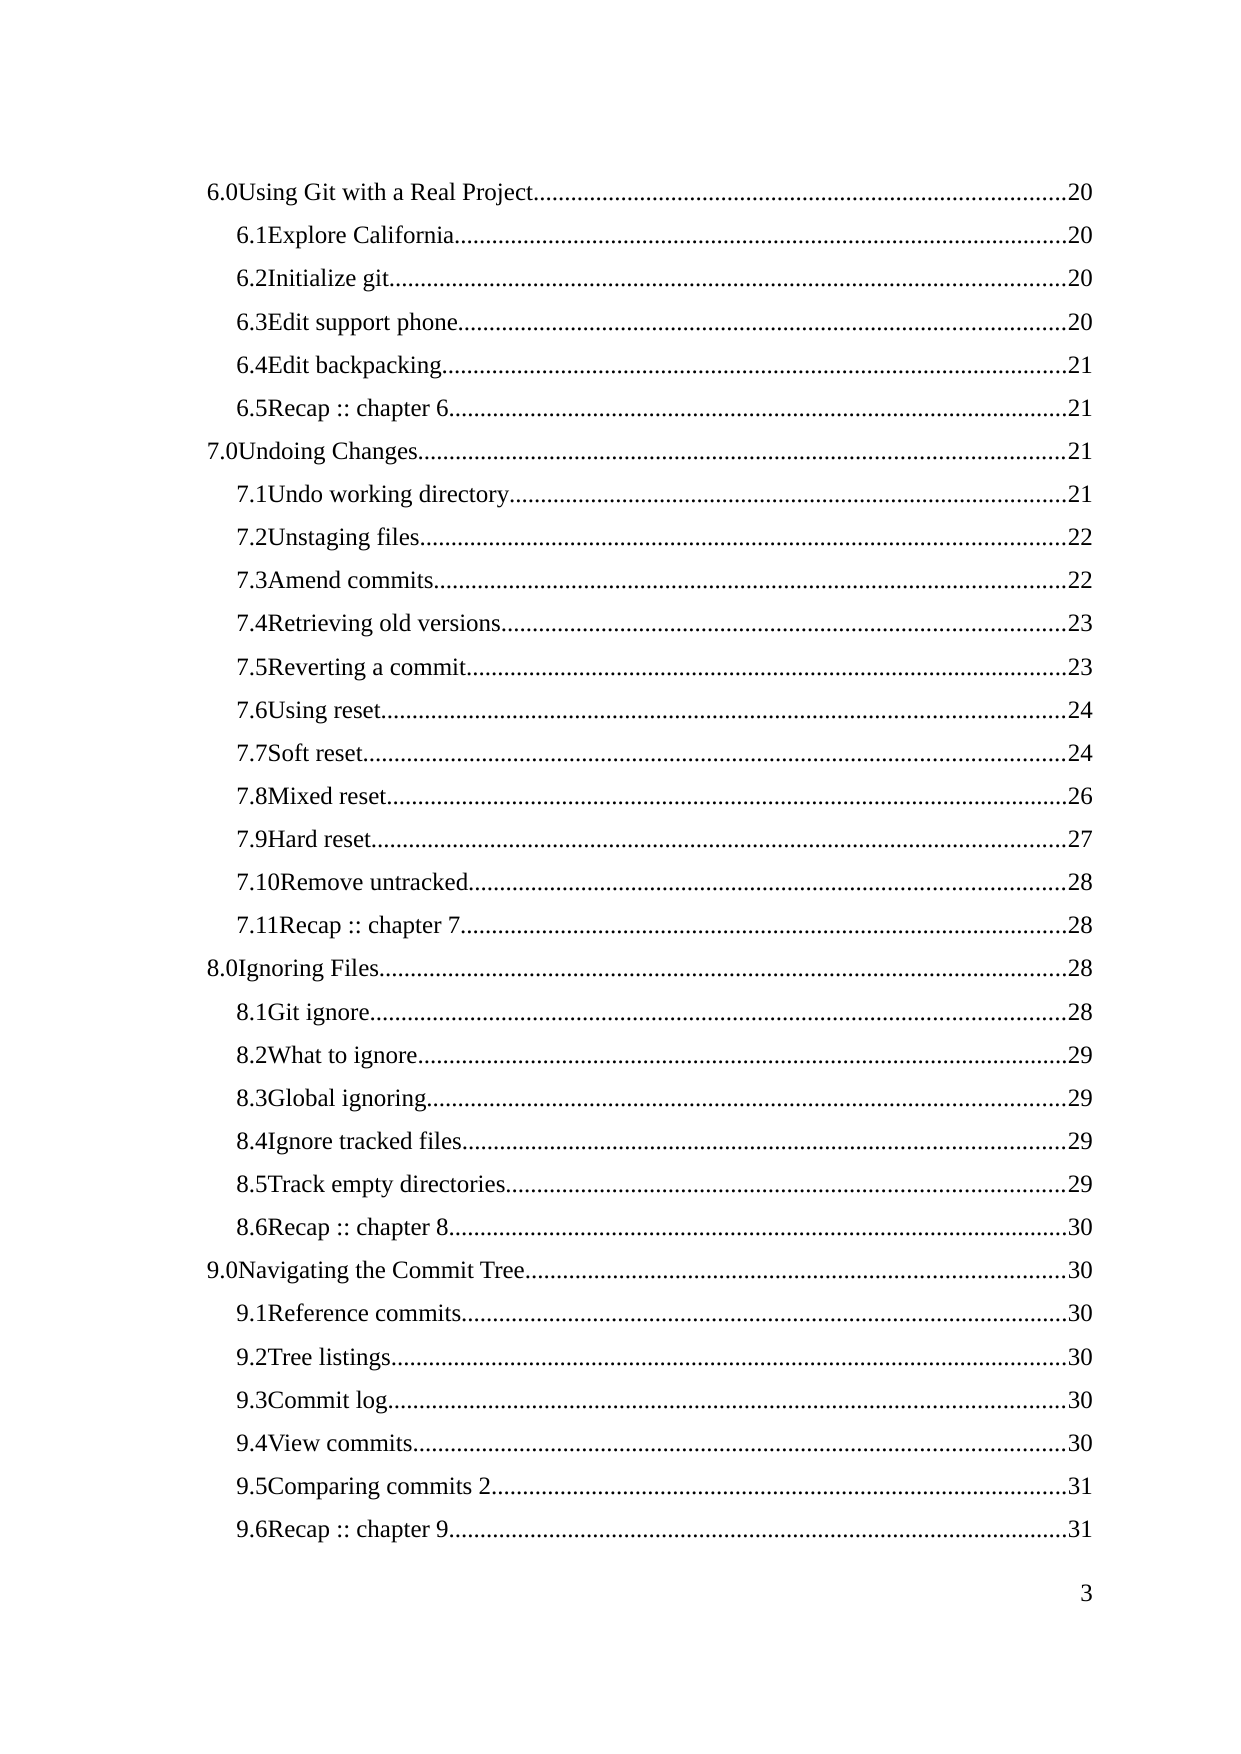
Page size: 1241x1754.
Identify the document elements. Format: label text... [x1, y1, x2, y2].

text 9.4View commits 30 [236, 1428, 1093, 1457]
text 7.7Soft reset 24 [236, 738, 1093, 767]
text 8.6Recap :: chapter 8 30 [236, 1212, 1093, 1241]
text 7.10Remove untracked 28 [236, 867, 1093, 896]
text 6.1Explore California 20 [236, 220, 1093, 249]
text 8.3Global ignoring 29 [236, 1083, 1093, 1112]
text 7.11Recap :: chapter 7 28 [236, 910, 1093, 939]
text 8.1Git ignore 28 [236, 997, 1093, 1025]
text 6.0Using Git with a Real Project 20 [207, 177, 1093, 206]
text 7.8Mixed reset 26 [236, 781, 1093, 810]
text 7.5Reverting a commit 23 [236, 652, 1093, 680]
text 9.6Recap :: chapter 9 31 [236, 1514, 1093, 1543]
text 6.4Edit backpacking 21 [236, 350, 1093, 378]
text 7.9Hard reset 27 [236, 824, 1093, 853]
text 8.2What to ignore 29 [236, 1040, 1093, 1068]
text 8.4Ignore tracked files 29 [236, 1126, 1093, 1155]
text 9.5Comparing commits 2 31 [236, 1471, 1093, 1500]
text 8.5Track empty directories 29 [236, 1169, 1093, 1198]
text 7.1Undo working directory 21 [236, 479, 1093, 508]
text 9.2Tree listings 30 [236, 1342, 1093, 1370]
text 6.3Edit support phone 20 [236, 307, 1093, 335]
text 8.0Ignoring Files 28 [207, 953, 1093, 982]
text 7.3Amend commits 22 [236, 565, 1093, 594]
text 7.0Undoing Changes 21 [207, 436, 1093, 465]
text 9.0Navigating the Commit Tree 30 [207, 1255, 1093, 1284]
text 7.2Unstaging files 22 [236, 522, 1093, 551]
text 7.4Retrieving old versions 23 [236, 608, 1093, 637]
text 9.3Commit log 30 [236, 1385, 1093, 1413]
text 9.1Reference commits 30 [236, 1298, 1093, 1327]
text 7.6Using reset 24 [236, 695, 1093, 723]
text 6.2Initialize git 20 [236, 263, 1093, 292]
text 6.5Recap :: chapter 6 21 [236, 393, 1093, 422]
